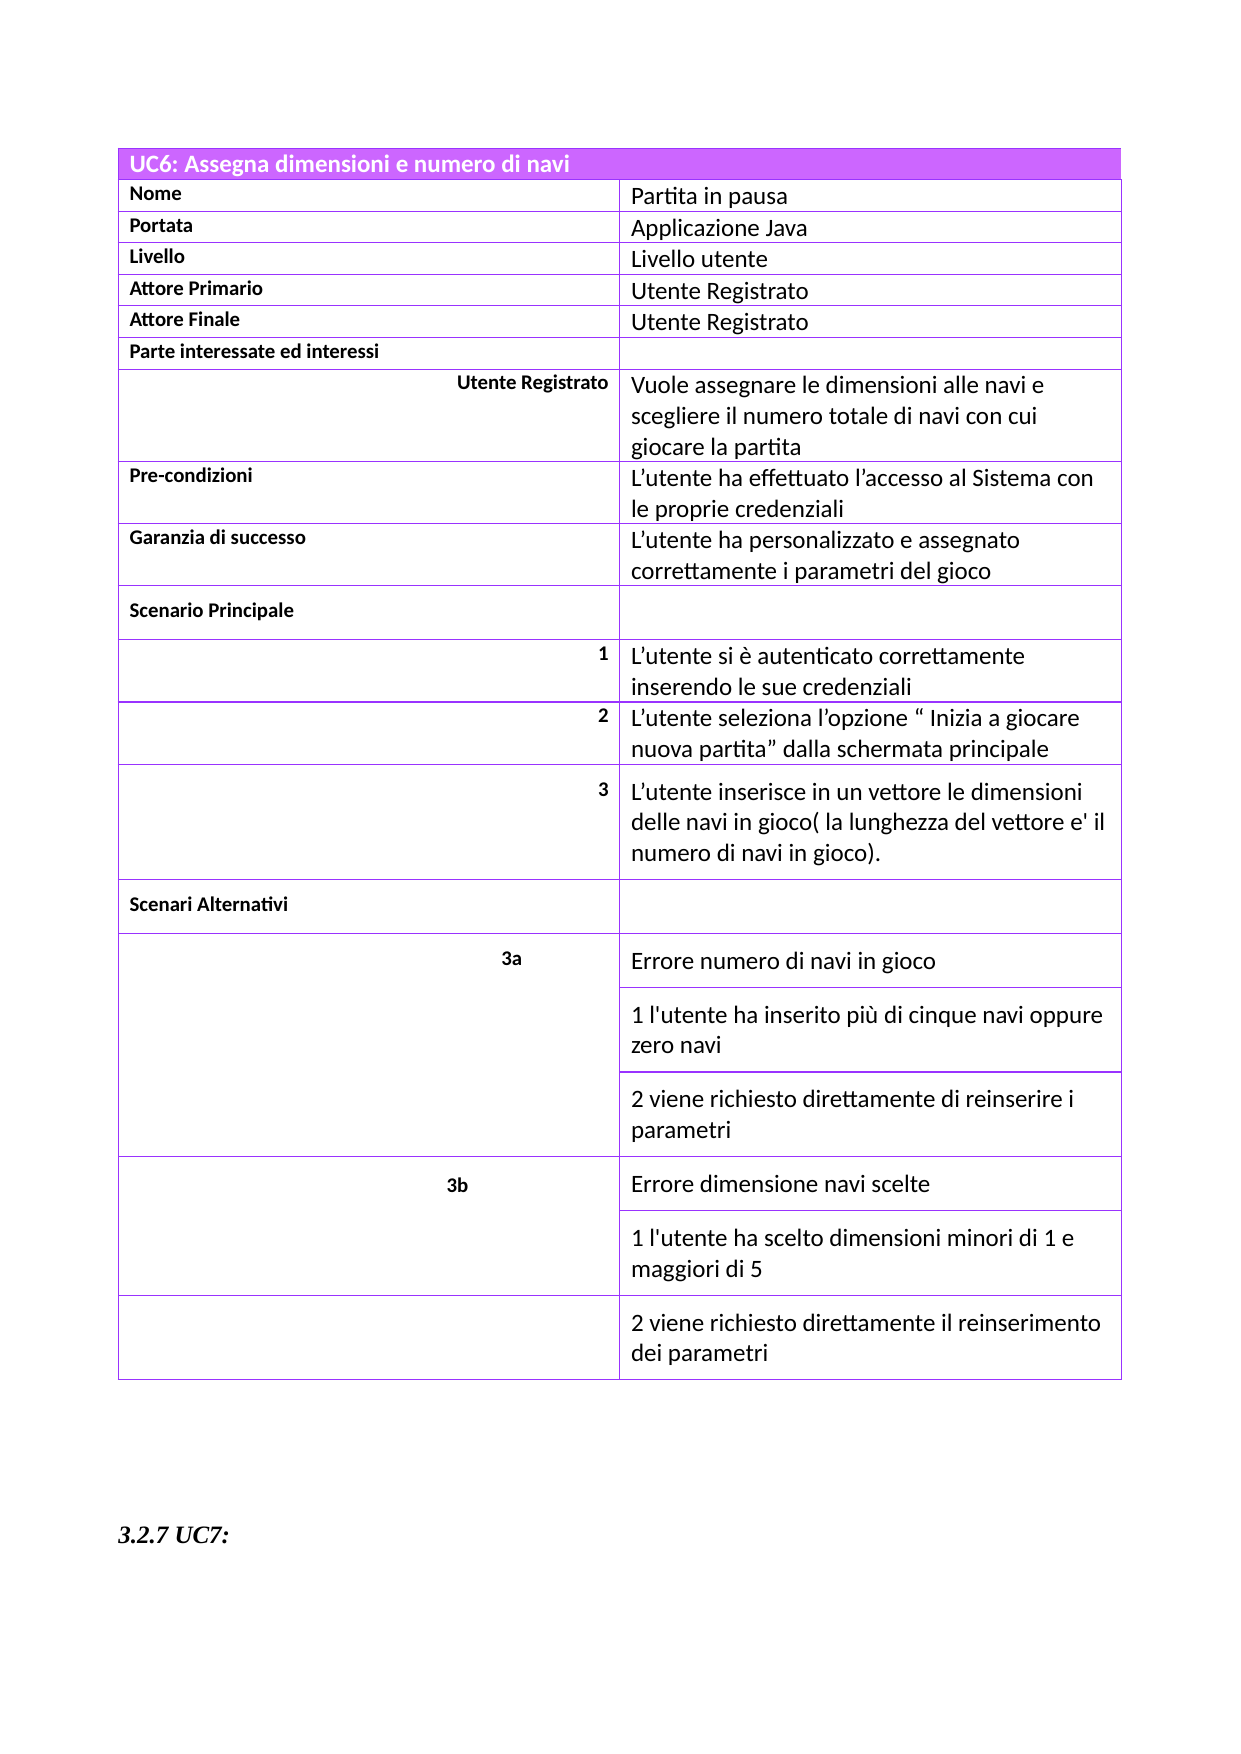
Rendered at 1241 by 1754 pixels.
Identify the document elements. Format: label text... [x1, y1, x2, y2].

table_cell Portata [119, 212, 619, 242]
table_cell [119, 1071, 619, 1156]
table_cell Errore numero di navi in gioco [620, 934, 1121, 987]
table_cell Attore Primario [119, 275, 619, 305]
table_cell 1 [119, 640, 619, 701]
table_cell [119, 1210, 619, 1294]
table_cell Pre-condizioni [119, 462, 619, 523]
table_cell 3 [119, 765, 619, 879]
table_cell L’utente si è autenticato correttamente inserendo le sue credenziali [620, 640, 1121, 701]
table_cell L’utente ha personalizzato e assegnato correttamente i parametri del gioco [620, 524, 1121, 585]
table_cell L’utente ha effettuato l’accesso al Sistema con le proprie credenziali [620, 462, 1121, 523]
subtitle 3.2.7 UC7: [118, 1520, 1122, 1549]
table_cell Parte interessate ed interessi [119, 338, 619, 368]
table_cell L’utente inserisce in un vettore le dimensioni delle navi in gioco( la lunghezza del vettore e' il numero di navi in gioco). [620, 765, 1121, 879]
table_cell Vuole assegnare le dimensioni alle navi e scegliere il numero totale di navi con cui giocare la partita [620, 370, 1121, 461]
table_cell Applicazione Java [620, 212, 1121, 242]
table_cell Livello utente [620, 243, 1121, 274]
table_cell [620, 880, 1121, 933]
table_cell Garanzia di successo [119, 524, 619, 585]
table_cell Livello [119, 243, 619, 274]
table_cell 2 viene richiesto direttamente il reinserimento dei parametri [620, 1296, 1121, 1379]
table_cell 3a [119, 934, 619, 1071]
table_cell [119, 1296, 619, 1379]
table_cell 3b [119, 1157, 619, 1210]
table_cell Partita in pausa [620, 180, 1121, 211]
table_cell Scenario Principale [119, 586, 619, 639]
table_cell Utente Registrato [620, 275, 1121, 305]
table_cell Scenari Alternativi [119, 880, 619, 933]
table_cell 2 viene richiesto direttamente di reinserire i parametri [620, 1073, 1121, 1156]
table_cell L’utente seleziona l’opzione “ Inizia a giocare nuova partita” dalla schermata principale [620, 703, 1121, 763]
table_cell Errore dimensione navi scelte [620, 1157, 1121, 1210]
table_cell Attore Finale [119, 306, 619, 337]
table_cell 1 l'utente ha inserito più di cinque navi oppure zero navi [620, 988, 1121, 1071]
table_cell 2 [119, 703, 619, 763]
table_cell Utente Registrato [119, 370, 619, 461]
table_cell [620, 586, 1121, 639]
table_header UC6: Assegna dimensioni e numero di navi [119, 149, 1121, 179]
table_cell Nome [119, 180, 619, 211]
table_cell Utente Registrato [620, 306, 1121, 337]
table_cell 1 l'utente ha scelto dimensioni minori di 1 e maggiori di 5 [620, 1211, 1121, 1294]
table_cell [620, 338, 1121, 368]
